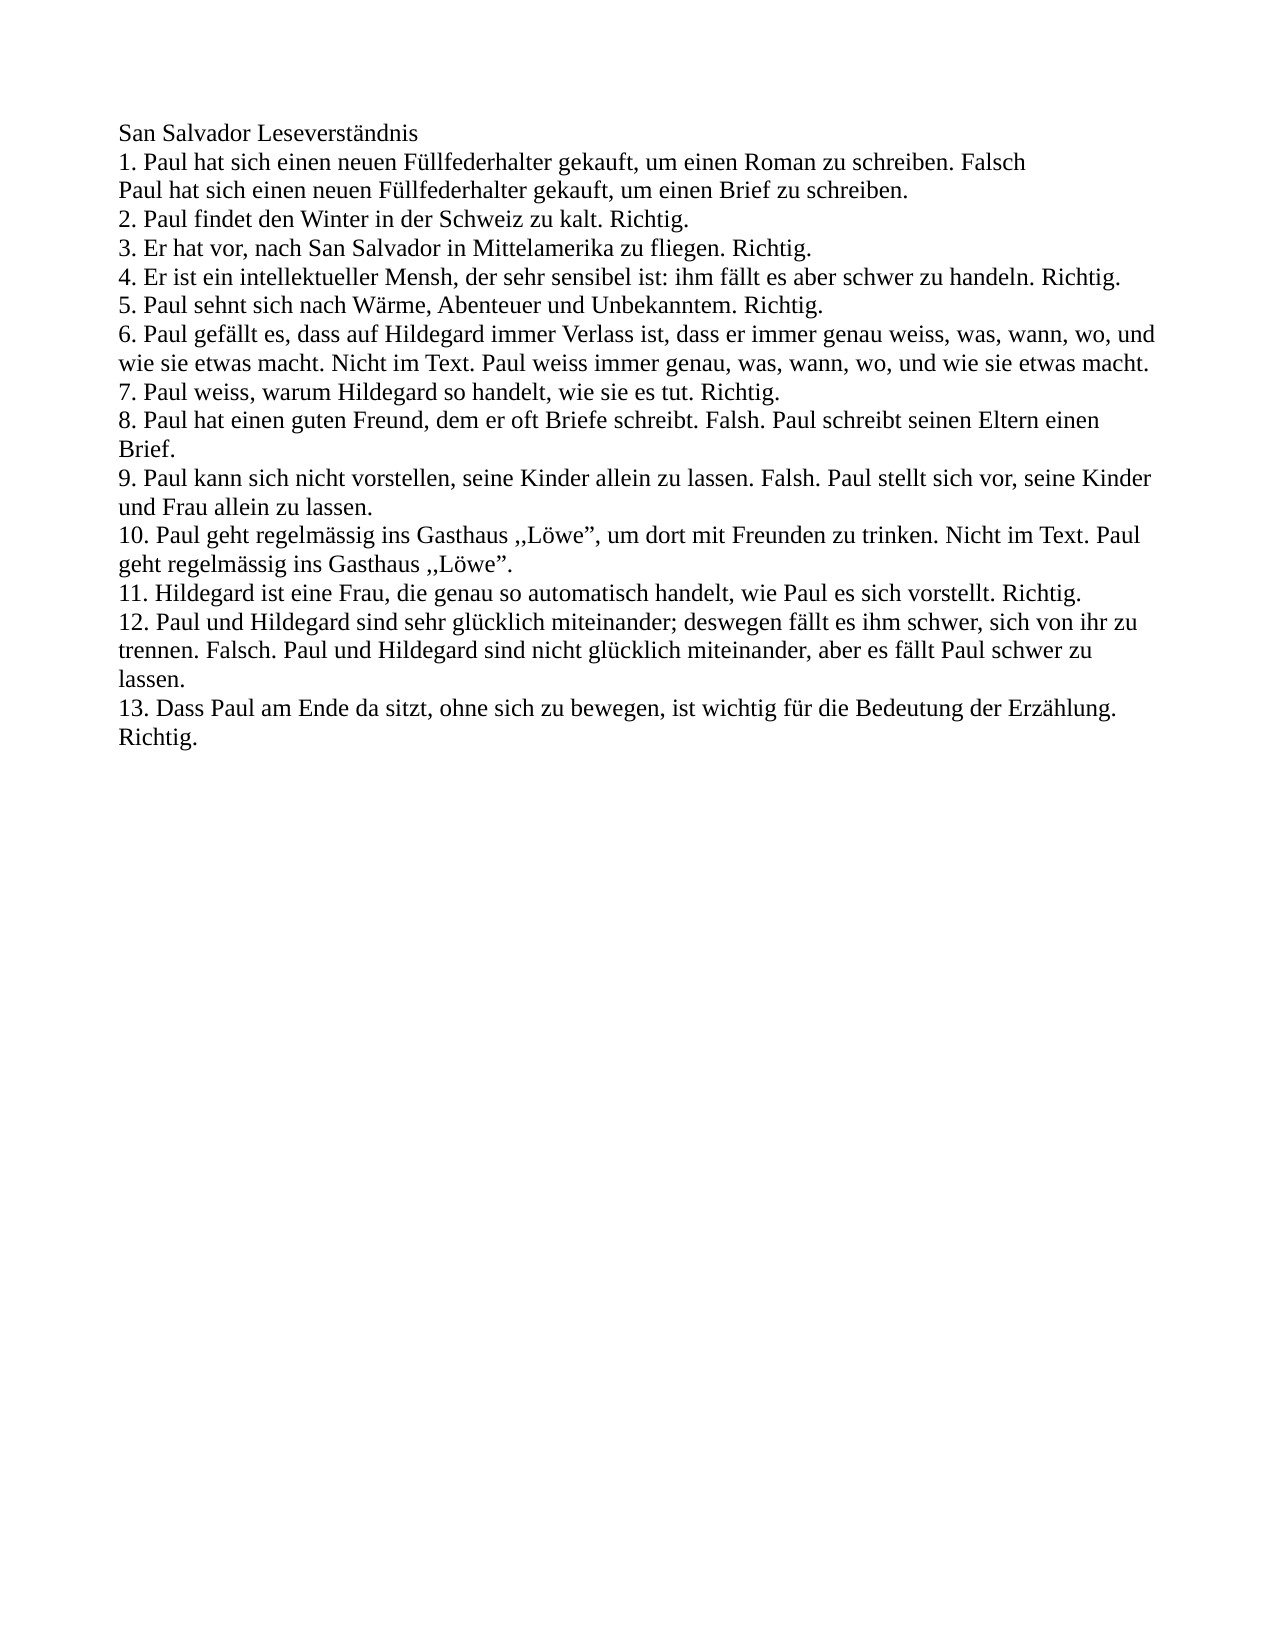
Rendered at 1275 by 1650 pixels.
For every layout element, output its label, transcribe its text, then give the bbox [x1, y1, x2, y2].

text 5. Paul sehnt sich nach Wärme, Abenteuer und Unbekanntem. Richtig. [118, 291, 1157, 319]
text San Salvador Leseverständnis [118, 118, 1157, 147]
text 10. Paul geht regelmässig ins Gasthaus ,,Löwe”, um dort mit Freunden zu trinken. Nicht im Text. Paul geht regelmässig ins Gasthaus ,,Löwe”. [118, 521, 1157, 578]
text 13. Dass Paul am Ende da sitzt, ohne sich zu bewegen, ist wichtig für die Bedeutung der Erzählung. Richtig. [118, 693, 1157, 751]
text 4. Er ist ein intellektueller Mensh, der sehr sensibel ist: ihm fällt es aber schwer zu handeln. Richtig. [118, 262, 1157, 291]
text 11. Hildegard ist eine Frau, die genau so automatisch handelt, wie Paul es sich vorstellt. Richtig. [118, 578, 1157, 607]
text 12. Paul und Hildegard sind sehr glücklich miteinander; deswegen fällt es ihm schwer, sich von ihr zu trennen. Falsch. Paul und Hildegard sind nicht glücklich miteinander, aber es fällt Paul schwer zu lassen. [118, 607, 1157, 693]
text 2. Paul findet den Winter in der Schweiz zu kalt. Richtig. [118, 204, 1157, 233]
text Paul hat sich einen neuen Füllfederhalter gekauft, um einen Brief zu schreiben. [118, 176, 1157, 204]
text 1. Paul hat sich einen neuen Füllfederhalter gekauft, um einen Roman zu schreiben. Falsch [118, 147, 1157, 176]
text 8. Paul hat einen guten Freund, dem er oft Briefe schreibt. Falsh. Paul schreibt seinen Eltern einen Brief. [118, 406, 1157, 463]
text 6. Paul gefällt es, dass auf Hildegard immer Verlass ist, dass er immer genau weiss, was, wann, wo, und wie sie etwas macht. Nicht im Text. Paul weiss immer genau, was, wann, wo, und wie sie etwas macht. [118, 319, 1157, 377]
text 9. Paul kann sich nicht vorstellen, seine Kinder allein zu lassen. Falsh. Paul stellt sich vor, seine Kinder und Frau allein zu lassen. [118, 463, 1157, 521]
text 7. Paul weiss, warum Hildegard so handelt, wie sie es tut. Richtig. [118, 377, 1157, 406]
text 3. Er hat vor, nach San Salvador in Mittelamerika zu fliegen. Richtig. [118, 233, 1157, 262]
